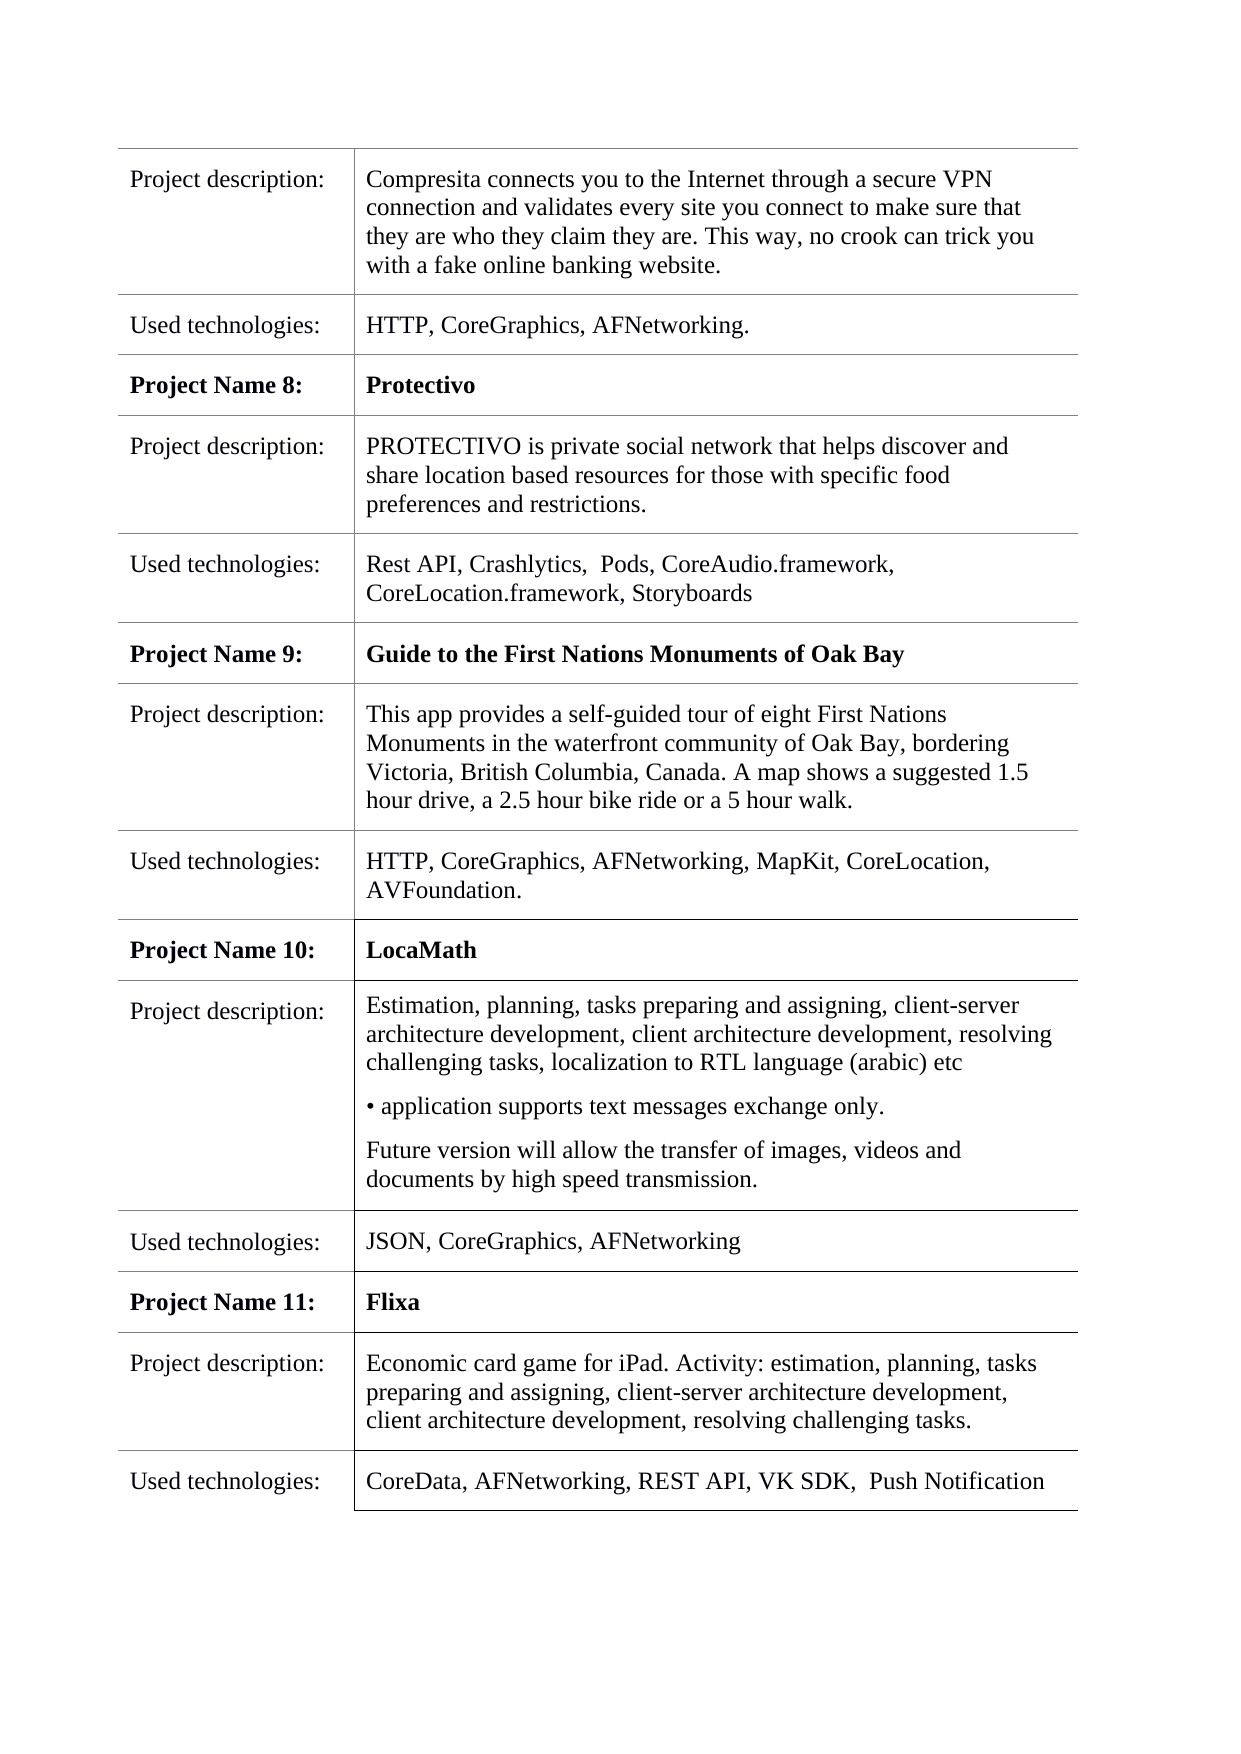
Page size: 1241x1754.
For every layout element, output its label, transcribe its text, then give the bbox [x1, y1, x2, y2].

table_cell Project description: [118, 684, 354, 830]
table_cell Used technologies: [118, 1451, 354, 1510]
table_cell Guide to the First Nations Monuments of Oak Bay [355, 623, 1078, 683]
table_cell Project description: [118, 1333, 354, 1450]
table_cell Project Name 9: [118, 623, 354, 683]
table_cell Compresita connects you to the Internet through a secure VPN connection and validates every site you connect to make sure that they are who they claim they are. This way, no crook can trick you with a fake online banking website. [355, 149, 1078, 293]
table_cell JSON, CoreGraphics, AFNetworking [355, 1211, 1078, 1271]
table_cell Economic card game for iPad. Activity: estimation, planning, tasks preparing and assigning, client-server architecture development, client architecture development, resolving challenging tasks. [355, 1333, 1078, 1450]
table_cell Rest API, Crashlytics, Pods, CoreAudio.framework, CoreLocation.framework, Storyboards [355, 534, 1078, 622]
table_cell Project Name 10: [118, 920, 354, 980]
table_cell CoreData, AFNetworking, REST API, VK SDK, Push Notification [355, 1451, 1078, 1510]
table_cell Used technologies: [118, 1211, 354, 1271]
table_cell LocaMath [355, 920, 1078, 980]
table_cell Used technologies: [118, 534, 354, 622]
table_cell Project description: [118, 981, 354, 1210]
table_cell Used technologies: [118, 831, 354, 919]
table_cell Project description: [118, 149, 354, 293]
table_cell PROTECTIVO is private social network that helps discover and share location based resources for those with specific food preferences and restrictions. [355, 416, 1078, 533]
table_cell HTTP, CoreGraphics, AFNetworking. [355, 295, 1078, 354]
table_cell Project description: [118, 416, 354, 533]
table_cell Used technologies: [118, 295, 354, 354]
table_cell This app provides a self-guided tour of eight First Nations Monuments in the waterfront community of Oak Bay, bordering Victoria, British Columbia, Canada. A map shows a suggested 1.5 hour drive, a 2.5 hour bike ride or a 5 hour walk. [355, 684, 1078, 830]
table_cell Flixa [355, 1272, 1078, 1332]
table_cell HTTP, CoreGraphics, AFNetworking, MapKit, CoreLocation, AVFoundation. [355, 831, 1078, 919]
table_cell Project Name 8: [118, 355, 354, 415]
table_cell Project Name 11: [118, 1272, 354, 1332]
table_cell Estimation, planning, tasks preparing and assigning, client-server architecture development, client architecture development, resolving challenging tasks, localization to RTL language (arabic) etc • application supports text messages exchange only. Future version will allow the transfer of images, videos and documents by high speed transmission. [355, 981, 1078, 1210]
table_cell Protectivo [355, 355, 1078, 415]
